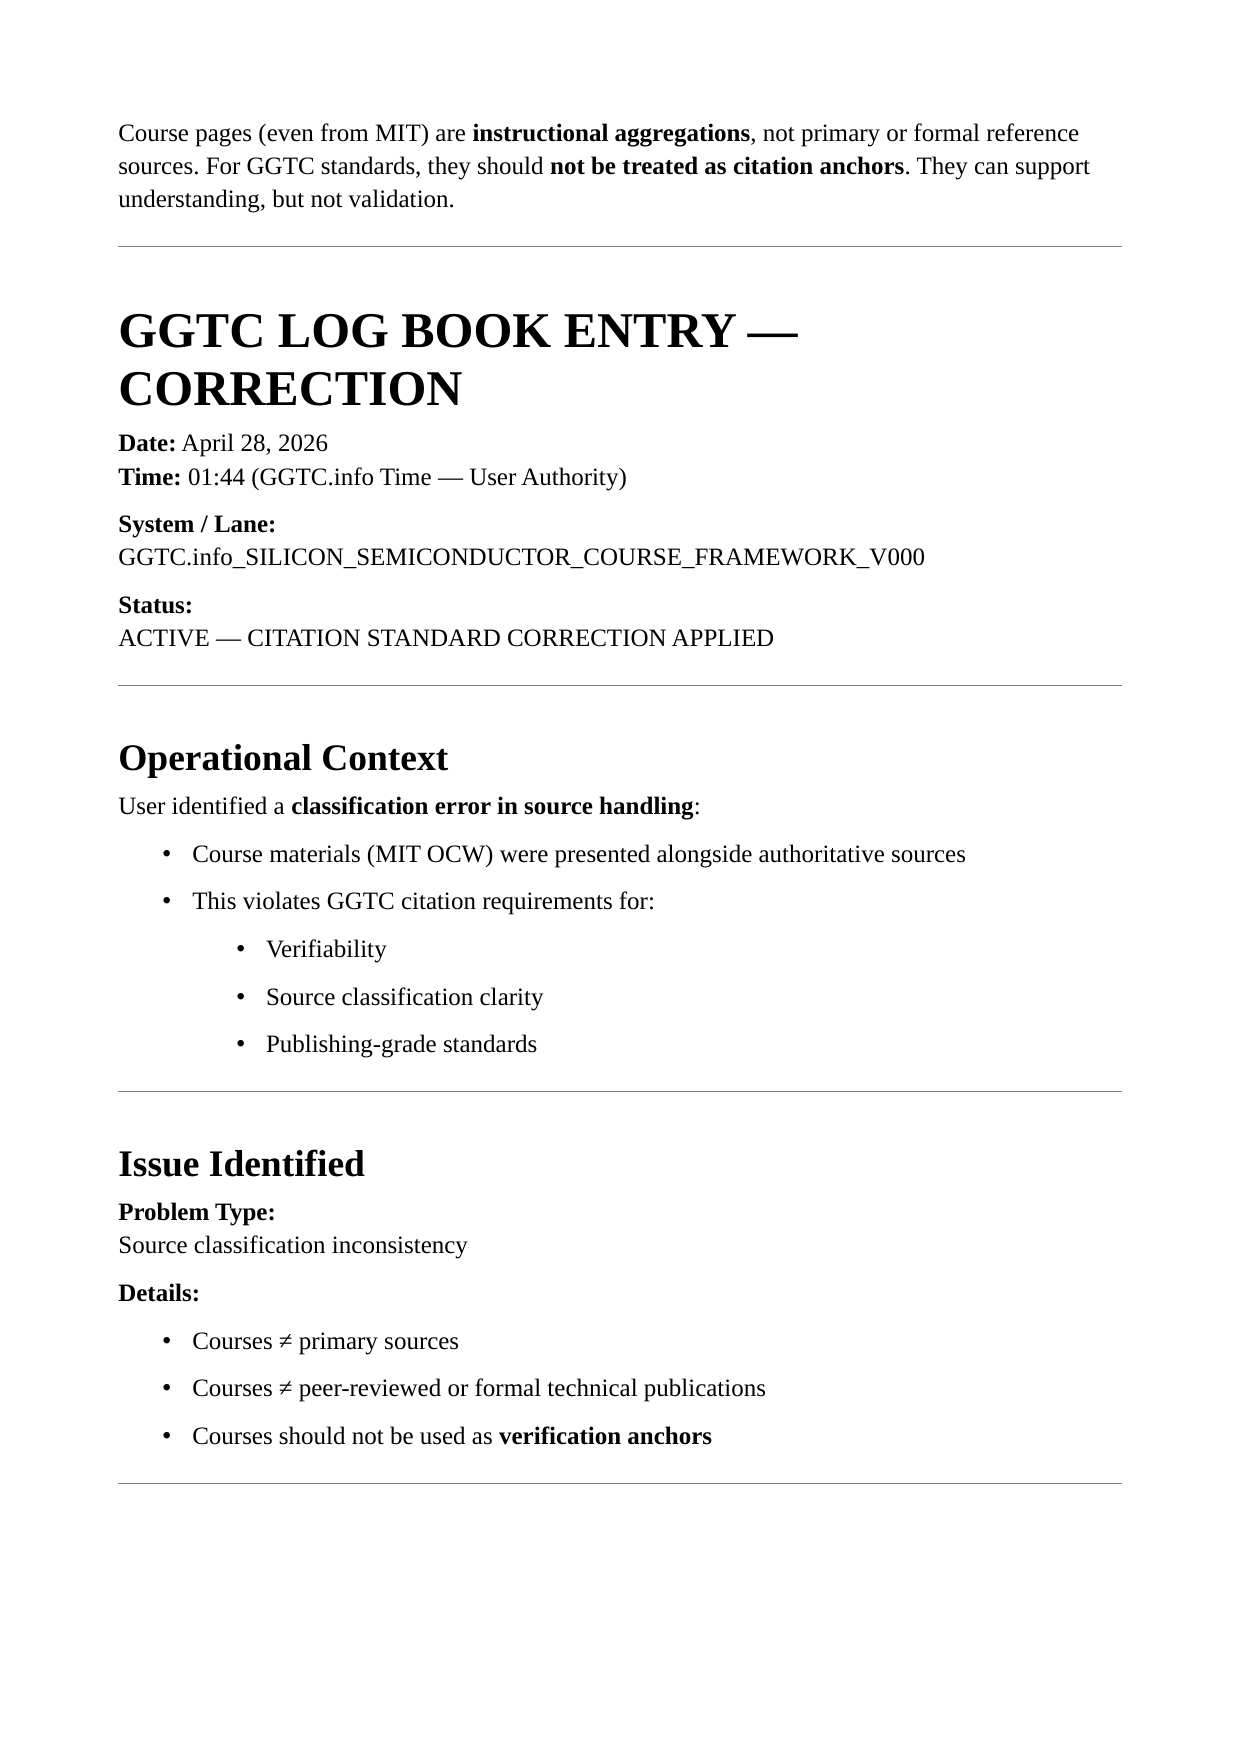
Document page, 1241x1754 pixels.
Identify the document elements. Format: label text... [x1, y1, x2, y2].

list This violates GGTC citation requirements for: [162, 886, 1122, 915]
text Course pages (even from MIT) are instructional aggregations, not primary or formal reference sources. For GGTC standards, they should not be treated as citation anchors. They can support understanding, but not validation. [118, 118, 1122, 213]
list Course materials (MIT OCW) were presented alongside authoritative sources [162, 839, 1122, 867]
list Courses ≠ primary sources [162, 1326, 1122, 1354]
text Date: April 28, 2026 Time: 01:44 (GGTC.info Time — User Authority) [118, 428, 1122, 490]
list Courses should not be used as verification anchors [162, 1421, 1122, 1450]
text Problem Type: Source classification inconsistency [118, 1197, 1122, 1259]
list Source classification clarity [236, 982, 1122, 1010]
subtitle Issue Identified [118, 1142, 1122, 1185]
text Details: [118, 1278, 1122, 1307]
text Status: ACTIVE — CITATION STANDARD CORRECTION APPLIED [118, 590, 1122, 652]
text System / Lane: GGTC.info_SILICON_SEMICONDUCTOR_COURSE_FRAMEWORK_V000 [118, 509, 1122, 571]
subtitle GGTC LOG BOOK ENTRY — CORRECTION [118, 301, 1122, 416]
subtitle Operational Context [118, 736, 1122, 779]
list Courses ≠ peer-reviewed or formal technical publications [162, 1373, 1122, 1402]
text User identified a classification error in source handling: [118, 791, 1122, 820]
list Publishing-grade standards [236, 1029, 1122, 1058]
list Verifiability [236, 934, 1122, 963]
